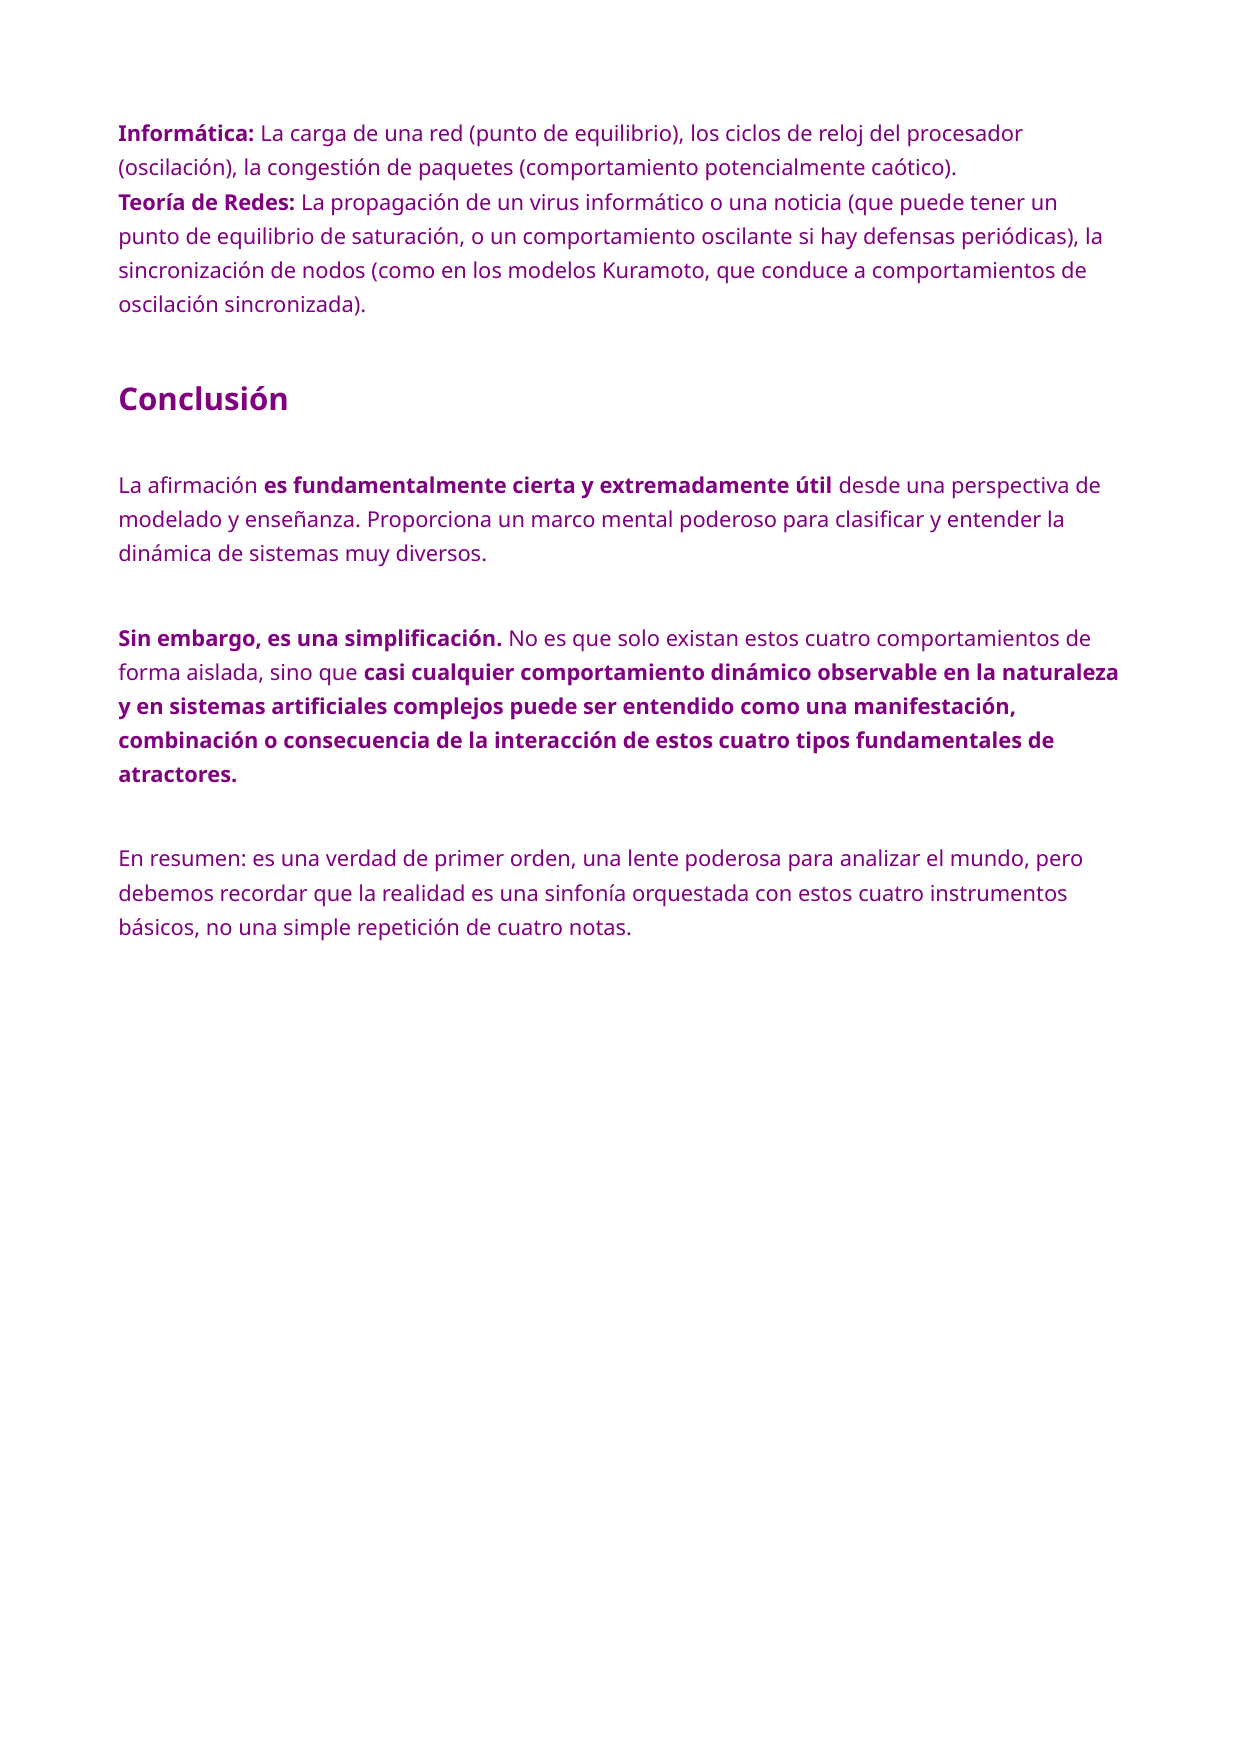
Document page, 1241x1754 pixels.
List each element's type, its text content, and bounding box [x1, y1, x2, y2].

list Informática: La carga de una red (punto de equilibrio), los ciclos de reloj del procesador (oscilación), la congestión de paquetes (comportamiento potencialmente caótico). [118, 118, 1122, 182]
text En resumen: es una verdad de primer orden, una lente poderosa para analizar el mundo, pero debemos recordar que la realidad es una sinfonía orquestada con estos cuatro instrumentos básicos, no una simple repetición de cuatro notas. [118, 843, 1122, 941]
subtitle Conclusión [118, 373, 1122, 420]
text Sin embargo, es una simplificación. No es que solo existan estos cuatro comportamientos de forma aislada, sino que casi cualquier comportamiento dinámico observable en la naturaleza y en sistemas artificiales complejos puede ser entendido como una manifestación, combinación o consecuencia de la interacción de estos cuatro tipos fundamentales de atractores. [118, 622, 1122, 789]
text La afirmación es fundamentalmente cierta y extremadamente útil desde una perspectiva de modelado y enseñanza. Proporciona un marco mental poderoso para clasificar y entender la dinámica de sistemas muy diversos. [118, 470, 1122, 568]
list Teoría de Redes: La propagación de un virus informático o una noticia (que puede tener un punto de equilibrio de saturación, o un comportamiento oscilante si hay defensas periódicas), la sincronización de nodos (como en los modelos Kuramoto, que conduce a comportamientos de oscilación sincronizada). [118, 186, 1122, 319]
